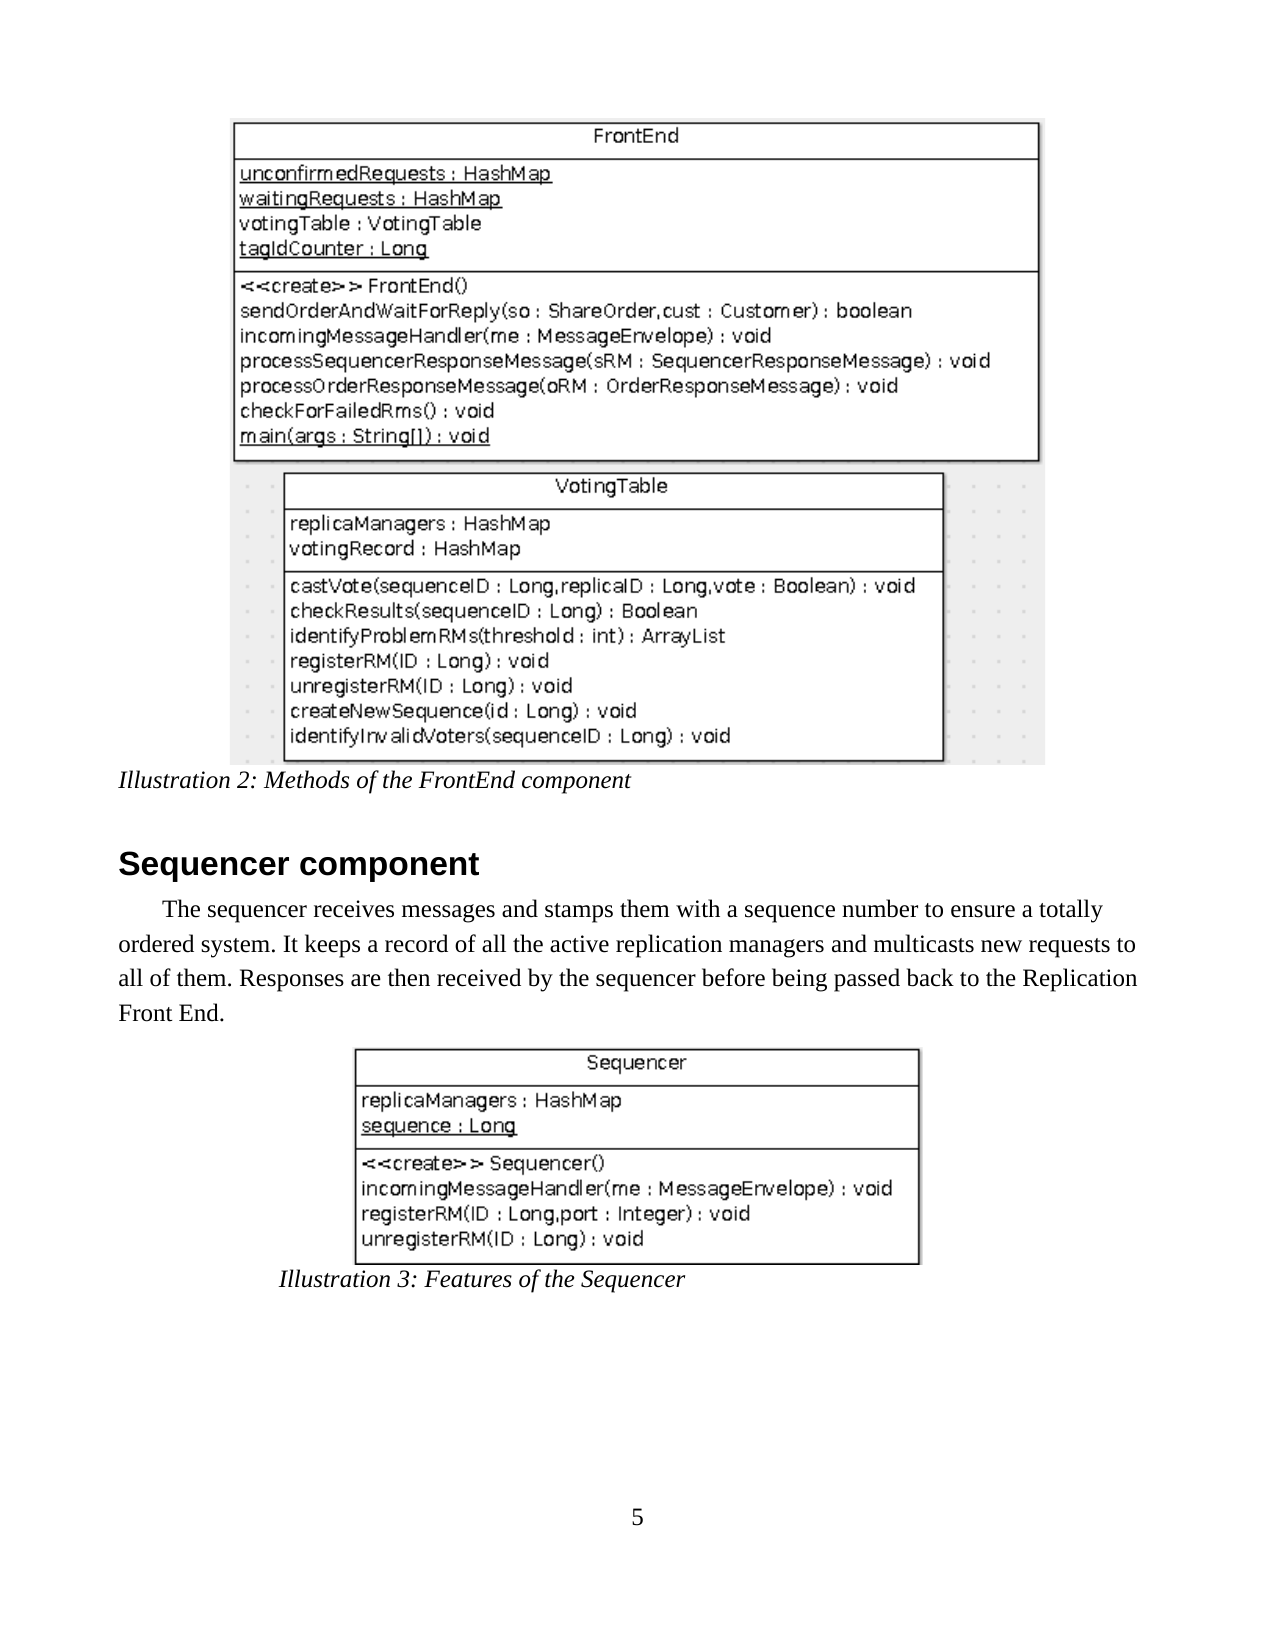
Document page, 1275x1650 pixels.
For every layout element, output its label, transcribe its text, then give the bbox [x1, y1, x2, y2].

text Illustration 2: Methods of the FrontEnd component [118, 131, 1157, 794]
text Illustration 3: Features of the Sequencer [278, 1059, 997, 1293]
text The sequencer receives messages and stamps them with a sequence number to ensure a totally ordered system. It keeps a record of all the active replication managers and multicasts new requests to all of them. Responses are then received by the sequencer before being passed back to the Replication Front End. [118, 894, 1157, 1027]
picture [229, 118, 1046, 765]
picture [352, 1047, 923, 1265]
subtitle Sequencer component [118, 843, 1157, 882]
